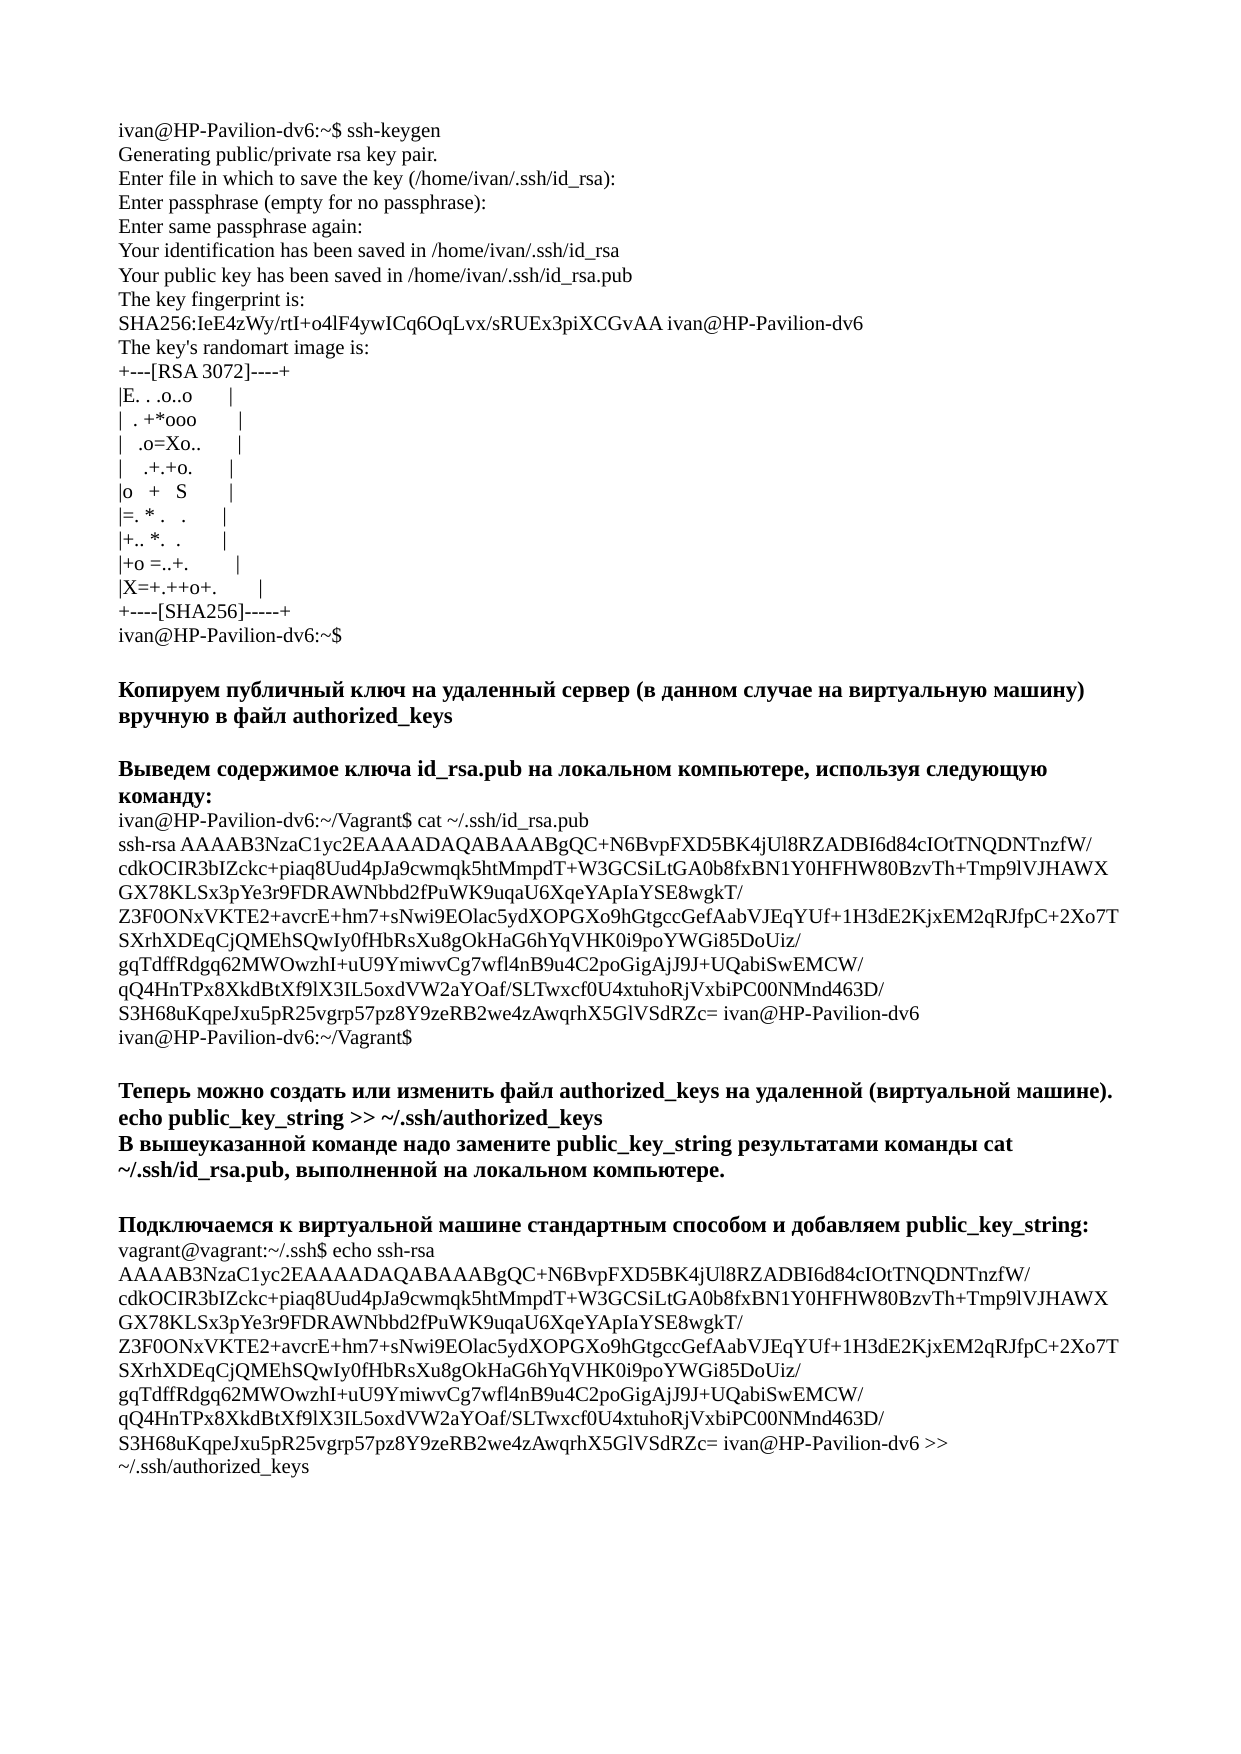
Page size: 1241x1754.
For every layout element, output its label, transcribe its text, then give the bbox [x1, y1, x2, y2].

text ssh-rsa AAAAB3NzaC1yc2EAAAADAQABAAABgQC+N6BvpFXD5BK4jUl8RZADBI6d84cIOtTNQDNTnzfW/cdkOCIR3bIZckc+piaq8Uud4pJa9cwmqk5htMmpdT+W3GCSiLtGA0b8fxBN1Y0HFHW80BzvTh+Tmp9lVJHAWXGX78KLSx3pYe3r9FDRAWNbbd2fPuWK9uqaU6XqeYApIaYSE8wgkT/Z3F0ONxVKTE2+avcrE+hm7+sNwi9EOlac5ydXOPGXo9hGtgccGefAabVJEqYUf+1H3dE2KjxEM2qRJfpC+2Xo7TSXrhXDEqCjQMEhSQwIy0fHbRsXu8gOkHaG6hYqVHK0i9poYWGi85DoUiz/gqTdffRdgq62MWOwzhI+uU9YmiwvCg7wfl4nB9u4C2poGigAjJ9J+UQabiSwEMCW/qQ4HnTPx8XkdBtXf9lX3IL5oxdVW2aYOaf/SLTwxcf0U4xtuhoRjVxbiPC00NMnd463D/S3H68uKqpeJxu5pR25vgrp57pz8Y9zeRB2we4zAwqrhX5GlVSdRZc= ivan@HP-Pavilion-dv6 [118, 832, 1122, 1024]
text |=. * . . | [118, 503, 1122, 527]
text Теперь можно создать или изменить файл authorized_keys на удаленной (виртуальной машине). [118, 1077, 1122, 1104]
text Your public key has been saved in /home/ivan/.ssh/id_rsa.pub [118, 262, 1122, 287]
text |+.. *. . | [118, 527, 1122, 551]
text Выведем содержимое ключа id_rsa.pub на локальном компьютере, используя следующую команду: [118, 755, 1122, 808]
text |o + S | [118, 479, 1122, 503]
text echo public_key_string >> ~/.ssh/authorized_keys [118, 1104, 1122, 1130]
text ivan@HP-Pavilion-dv6:~$ ssh-keygen [118, 118, 1122, 142]
text The key's randomart image is: [118, 335, 1122, 359]
text The key fingerprint is: [118, 287, 1122, 311]
text |E. . .o..o | [118, 383, 1122, 407]
text | . +*ooo | [118, 407, 1122, 431]
text ivan@HP-Pavilion-dv6:~/Vagrant$ [118, 1024, 1122, 1049]
text |X=+.++o+. | [118, 575, 1122, 599]
text Копируем публичный ключ на удаленный сервер (в данном случае на виртуальную машину) [118, 676, 1122, 703]
text SHA256:IeE4zWy/rtI+o4lF4ywICq6OqLvx/sRUEx3piXCGvAA ivan@HP-Pavilion-dv6 [118, 311, 1122, 335]
text Generating public/private rsa key pair. [118, 142, 1122, 166]
text vagrant@vagrant:~/.ssh$ echo ssh-rsa AAAAB3NzaC1yc2EAAAADAQABAAABgQC+N6BvpFXD5BK4jUl8RZADBI6d84cIOtTNQDNTnzfW/cdkOCIR3bIZckc+piaq8Uud4pJa9cwmqk5htMmpdT+W3GCSiLtGA0b8fxBN1Y0HFHW80BzvTh+Tmp9lVJHAWXGX78KLSx3pYe3r9FDRAWNbbd2fPuWK9uqaU6XqeYApIaYSE8wgkT/Z3F0ONxVKTE2+avcrE+hm7+sNwi9EOlac5ydXOPGXo9hGtgccGefAabVJEqYUf+1H3dE2KjxEM2qRJfpC+2Xo7TSXrhXDEqCjQMEhSQwIy0fHbRsXu8gOkHaG6hYqVHK0i9poYWGi85DoUiz/gqTdffRdgq62MWOwzhI+uU9YmiwvCg7wfl4nB9u4C2poGigAjJ9J+UQabiSwEMCW/qQ4HnTPx8XkdBtXf9lX3IL5oxdVW2aYOaf/SLTwxcf0U4xtuhoRjVxbiPC00NMnd463D/S3H68uKqpeJxu5pR25vgrp57pz8Y9zeRB2we4zAwqrhX5GlVSdRZc= ivan@HP-Pavilion-dv6 >> ~/.ssh/authorized_keys [118, 1238, 1122, 1478]
text вручную в файл authorized_keys [118, 703, 1122, 729]
text ivan@HP-Pavilion-dv6:~$ [118, 623, 1122, 647]
text В вышеуказанной команде надо замените public_key_string результатами команды cat ~/.ssh/id_rsa.pub, выполненной на локальном компьютере. [118, 1130, 1122, 1183]
text Enter passphrase (empty for no passphrase): [118, 190, 1122, 214]
text Enter file in which to save the key (/home/ivan/.ssh/id_rsa): [118, 166, 1122, 190]
text Подключаемся к виртуальной машине стандартным способом и добавляем public_key_string: [118, 1212, 1122, 1238]
text Enter same passphrase again: [118, 214, 1122, 238]
text +---[RSA 3072]----+ [118, 359, 1122, 383]
text Your identification has been saved in /home/ivan/.ssh/id_rsa [118, 238, 1122, 262]
text ivan@HP-Pavilion-dv6:~/Vagrant$ cat ~/.ssh/id_rsa.pub [118, 808, 1122, 832]
text |+o =..+. | [118, 551, 1122, 575]
text | .o=Xo.. | [118, 431, 1122, 455]
text | .+.+o. | [118, 455, 1122, 479]
text +----[SHA256]-----+ [118, 599, 1122, 623]
